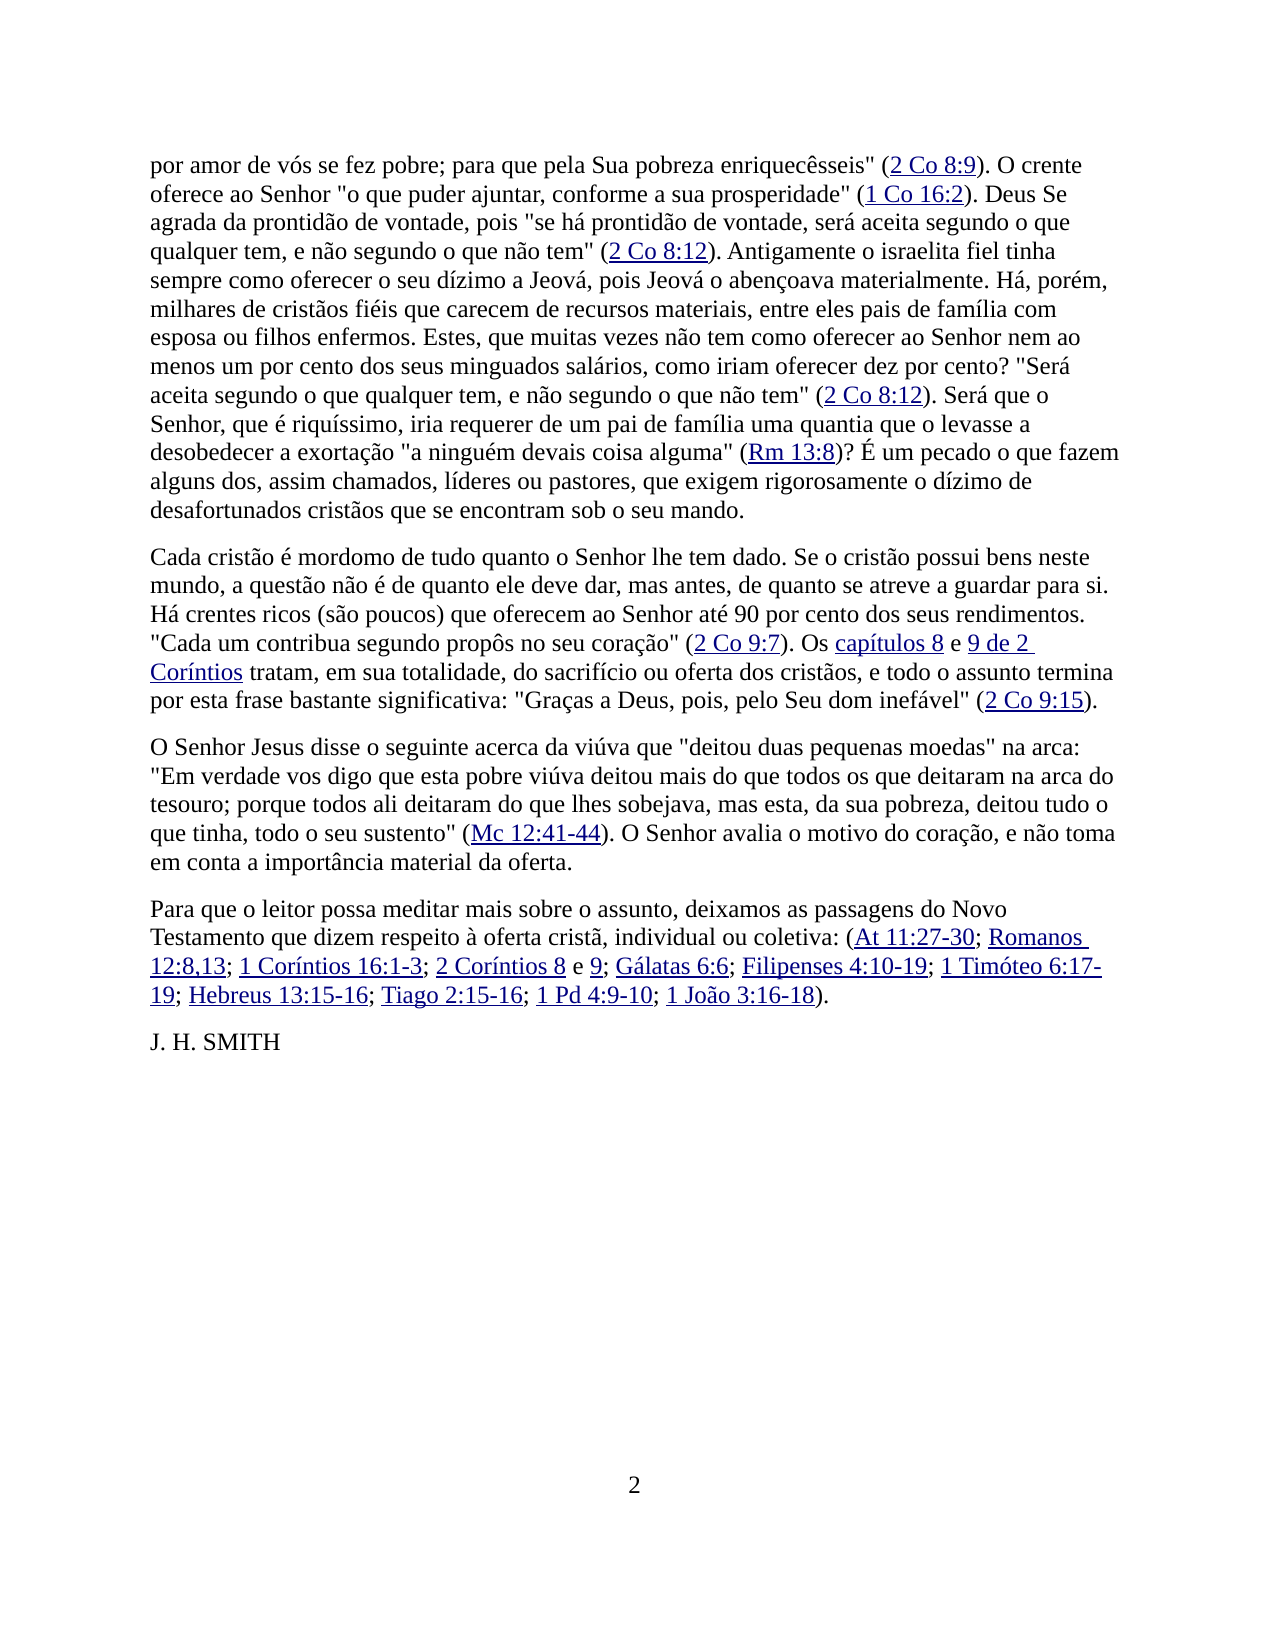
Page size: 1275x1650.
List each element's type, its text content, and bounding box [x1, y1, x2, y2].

text Para que o leitor possa meditar mais sobre o assunto, deixamos as passagens do Novo Testamento que dizem respeito à oferta cristã, individual ou coletiva: (At 11:27-30; Romanos 12:8,13; 1 Coríntios 16:1-3; 2 Coríntios 8 e 9; Gálatas 6:6; Filipenses 4:10-19; 1 Timóteo 6:17-19; Hebreus 13:15-16; Tiago 2:15-16; 1 Pd 4:9-10; 1 João 3:16-18). [150, 894, 1125, 1009]
text Cada cristão é mordomo de tudo quanto o Senhor lhe tem dado. Se o cristão possui bens neste mundo, a questão não é de quanto ele deve dar, mas antes, de quanto se atreve a guardar para si. Há crentes ricos (são poucos) que oferecem ao Senhor até 90 por cento dos seus rendimentos. "Cada um contribua segundo propôs no seu coração" (2 Co 9:7). Os capítulos 8 e 9 de 2 Coríntios tratam, em sua totalidade, do sacrifício ou oferta dos cristãos, e todo o assunto termina por esta frase bastante significativa: "Graças a Deus, pois, pelo Seu dom inefável" (2 Co 9:15). [150, 542, 1125, 714]
text por amor de vós se fez pobre; para que pela Sua pobreza enriquecêsseis" (2 Co 8:9). O crente oferece ao Senhor "o que puder ajuntar, conforme a sua prosperidade" (1 Co 16:2). Deus Se agrada da prontidão de vontade, pois "se há prontidão de vontade, será aceita segundo o que qualquer tem, e não segundo o que não tem" (2 Co 8:12). Antigamente o israelita fiel tinha sempre como oferecer o seu dízimo a Jeová, pois Jeová o abençoava materialmente. Há, porém, milhares de cristãos fiéis que carecem de recursos materiais, entre eles pais de família com esposa ou filhos enfermos. Estes, que muitas vezes não tem como oferecer ao Senhor nem ao menos um por cento dos seus minguados salários, como iriam oferecer dez por cento? "Será aceita segundo o que qualquer tem, e não segundo o que não tem" (2 Co 8:12). Será que o Senhor, que é riquíssimo, iria requerer de um pai de família uma quantia que o levasse a desobedecer a exortação "a ninguém devais coisa alguma" (Rm 13:8)? É um pecado o que fazem alguns dos, assim chamados, líderes ou pastores, que exigem rigorosamente o dízimo de desafortunados cristãos que se encontram sob o seu mando. [150, 150, 1125, 524]
text O Senhor Jesus disse o seguinte acerca da viúva que "deitou duas pequenas moedas" na arca: "Em verdade vos digo que esta pobre viúva deitou mais do que todos os que deitaram na arca do tesouro; porque todos ali deitaram do que lhes sobejava, mas esta, da sua pobreza, deitou tudo o que tinha, todo o seu sustento" (Mc 12:41-44). O Senhor avalia o motivo do coração, e não toma em conta a importância material da oferta. [150, 732, 1125, 876]
text J. H. SMITH [150, 1027, 1125, 1055]
